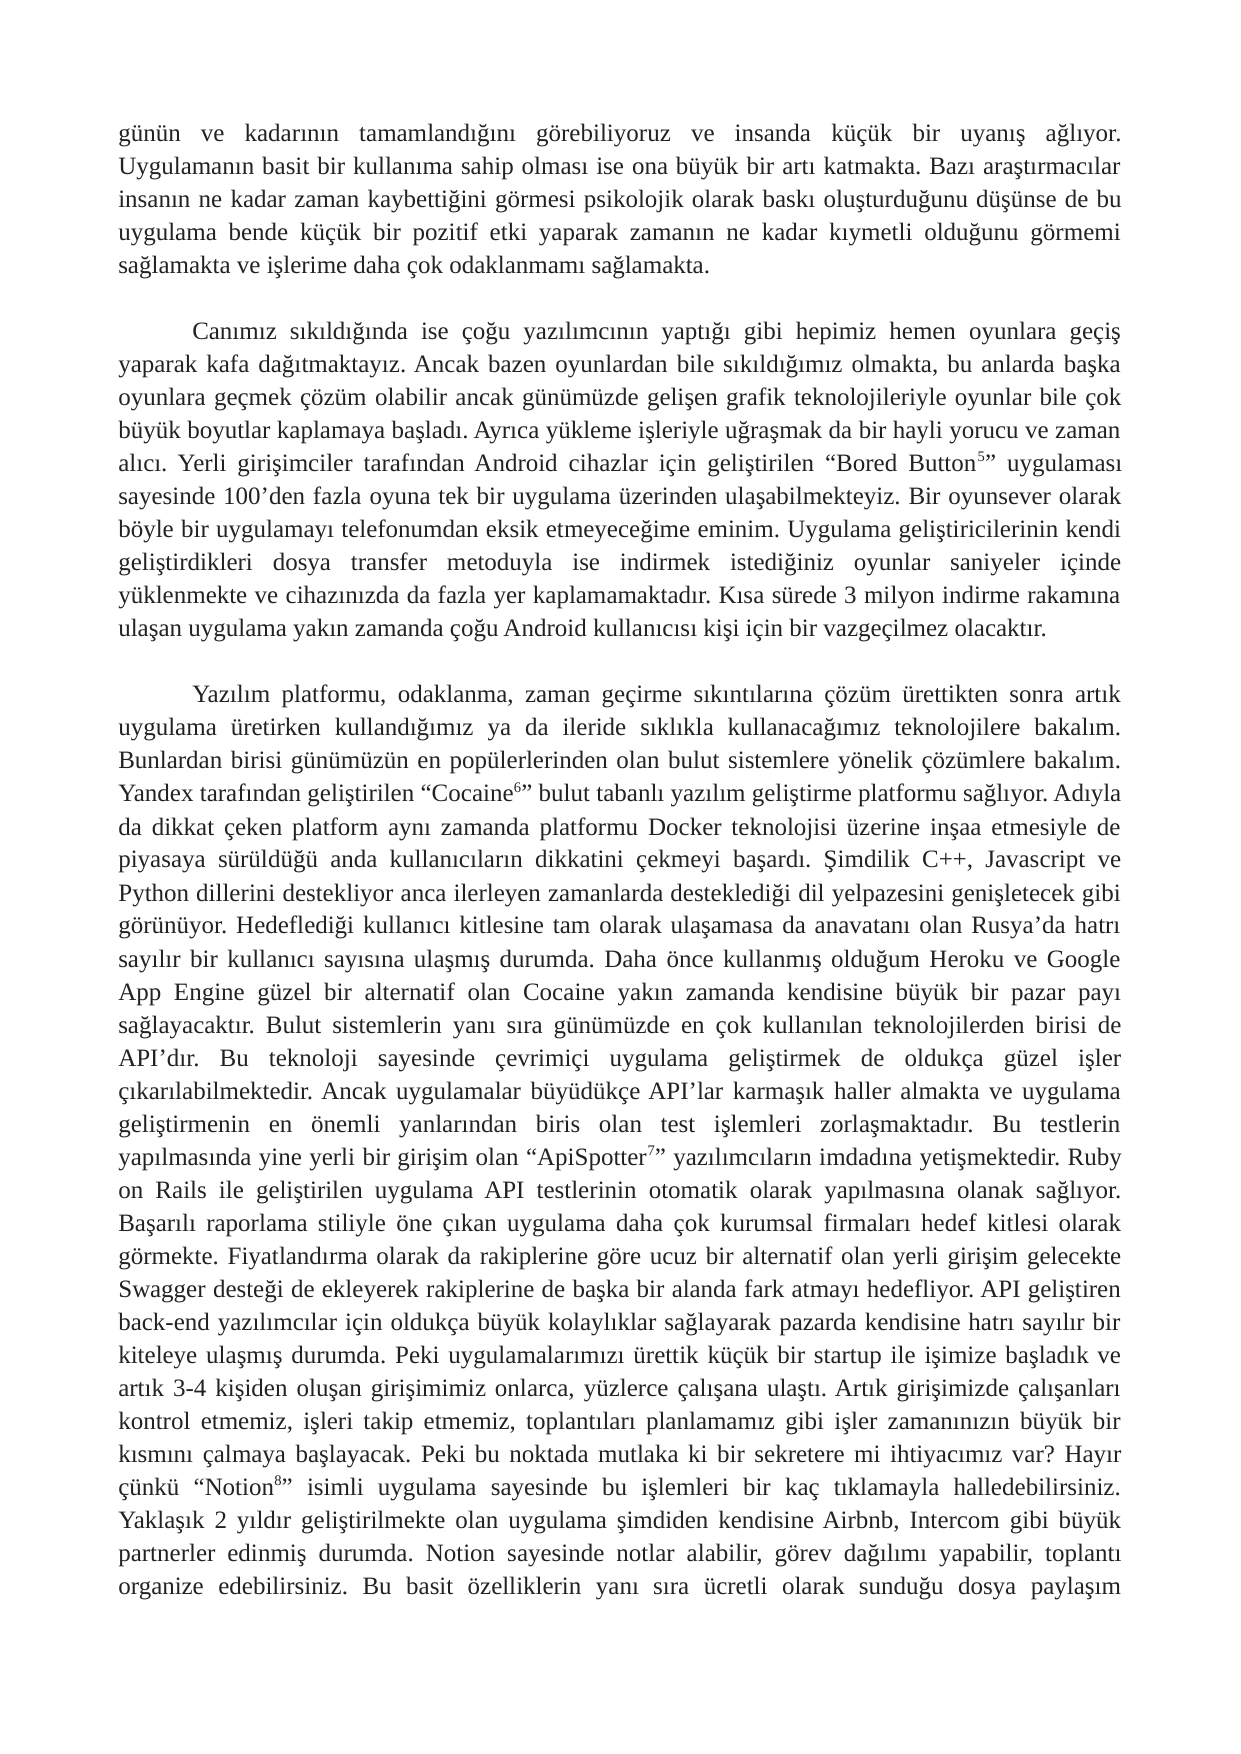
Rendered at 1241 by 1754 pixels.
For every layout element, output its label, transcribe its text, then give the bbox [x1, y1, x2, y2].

text Yazılım platformu, odaklanma, zaman geçirme sıkıntılarına çözüm ürettikten sonra artık uygulama üretirken kullandığımız ya da ileride sıklıkla kullanacağımız teknolojilere bakalım. Bunlardan birisi günümüzün en popülerlerinden olan bulut sistemlere yönelik çözümlere bakalım. Yandex tarafından geliştirilen “Cocaine6” bulut tabanlı yazılım geliştirme platformu sağlıyor. Adıyla da dikkat çeken platform aynı zamanda platformu Docker teknolojisi üzerine inşaa etmesiyle de piyasaya sürüldüğü anda kullanıcıların dikkatini çekmeyi başardı. Şimdilik C++, Javascript ve Python dillerini destekliyor anca ilerleyen zamanlarda desteklediği dil yelpazesini genişletecek gibi görünüyor. Hedeflediği kullanıcı kitlesine tam olarak ulaşamasa da anavatanı olan Rusya’da hatrı sayılır bir kullanıcı sayısına ulaşmış durumda. Daha önce kullanmış olduğum Heroku ve Google App Engine güzel bir alternatif olan Cocaine yakın zamanda kendisine büyük bir pazar payı sağlayacaktır. Bulut sistemlerin yanı sıra günümüzde en çok kullanılan teknolojilerden birisi de API’dır. Bu teknoloji sayesinde çevrimiçi uygulama geliştirmek de oldukça güzel işler çıkarılabilmektedir. Ancak uygulamalar büyüdükçe API’lar karmaşık haller almakta ve uygulama geliştirmenin en önemli yanlarından biris olan test işlemleri zorlaşmaktadır. Bu testlerin yapılmasında yine yerli bir girişim olan “ApiSpotter7” yazılımcıların imdadına yetişmektedir. Ruby on Rails ile geliştirilen uygulama API testlerinin otomatik olarak yapılmasına olanak sağlıyor. Başarılı raporlama stiliyle öne çıkan uygulama daha çok kurumsal firmaları hedef kitlesi olarak görmekte. Fiyatlandırma olarak da rakiplerine göre ucuz bir alternatif olan yerli girişim gelecekte Swagger desteği de ekleyerek rakiplerine de başka bir alanda fark atmayı hedefliyor. API geliştiren back-end yazılımcılar için oldukça büyük kolaylıklar sağlayarak pazarda kendisine hatrı sayılır bir kiteleye ulaşmış durumda. Peki uygulamalarımızı ürettik küçük bir startup ile işimize başladık ve artık 3-4 kişiden oluşan girişimimiz onlarca, yüzlerce çalışana ulaştı. Artık girişimizde çalışanları kontrol etmemiz, işleri takip etmemiz, toplantıları planlamamız gibi işler zamanınızın büyük bir kısmını çalmaya başlayacak. Peki bu noktada mutlaka ki bir sekretere mi ihtiyacımız var? Hayır çünkü “Notion8” isimli uygulama sayesinde bu işlemleri bir kaç tıklamayla halledebilirsiniz. Yaklaşık 2 yıldır geliştirilmekte olan uygulama şimdiden kendisine Airbnb, Intercom gibi büyük partnerler edinmiş durumda. Notion sayesinde notlar alabilir, görev dağılımı yapabilir, toplantı organize edebilirsiniz. Bu basit özelliklerin yanı sıra ücretli olarak sunduğu dosya paylaşım [118, 679, 1122, 1600]
text Canımız sıkıldığında ise çoğu yazılımcının yaptığı gibi hepimiz hemen oyunlara geçiş yaparak kafa dağıtmaktayız. Ancak bazen oyunlardan bile sıkıldığımız olmakta, bu anlarda başka oyunlara geçmek çözüm olabilir ancak günümüzde gelişen grafik teknolojileriyle oyunlar bile çok büyük boyutlar kaplamaya başladı. Ayrıca yükleme işleriyle uğraşmak da bir hayli yorucu ve zaman alıcı. Yerli girişimciler tarafından Android cihazlar için geliştirilen “Bored Button5” uygulaması sayesinde 100’den fazla oyuna tek bir uygulama üzerinden ulaşabilmekteyiz. Bir oyunsever olarak böyle bir uygulamayı telefonumdan eksik etmeyeceğime eminim. Uygulama geliştiricilerinin kendi geliştirdikleri dosya transfer metoduyla ise indirmek istediğiniz oyunlar saniyeler içinde yüklenmekte ve cihazınızda da fazla yer kaplamamaktadır. Kısa sürede 3 milyon indirme rakamına ulaşan uygulama yakın zamanda çoğu Android kullanıcısı kişi için bir vazgeçilmez olacaktır. [118, 316, 1122, 642]
text günün ve kadarının tamamlandığını görebiliyoruz ve insanda küçük bir uyanış ağlıyor. Uygulamanın basit bir kullanıma sahip olması ise ona büyük bir artı katmakta. Bazı araştırmacılar insanın ne kadar zaman kaybettiğini görmesi psikolojik olarak baskı oluşturduğunu düşünse de bu uygulama bende küçük bir pozitif etki yaparak zamanın ne kadar kıymetli olduğunu görmemi sağlamakta ve işlerime daha çok odaklanmamı sağlamakta. [118, 118, 1122, 279]
